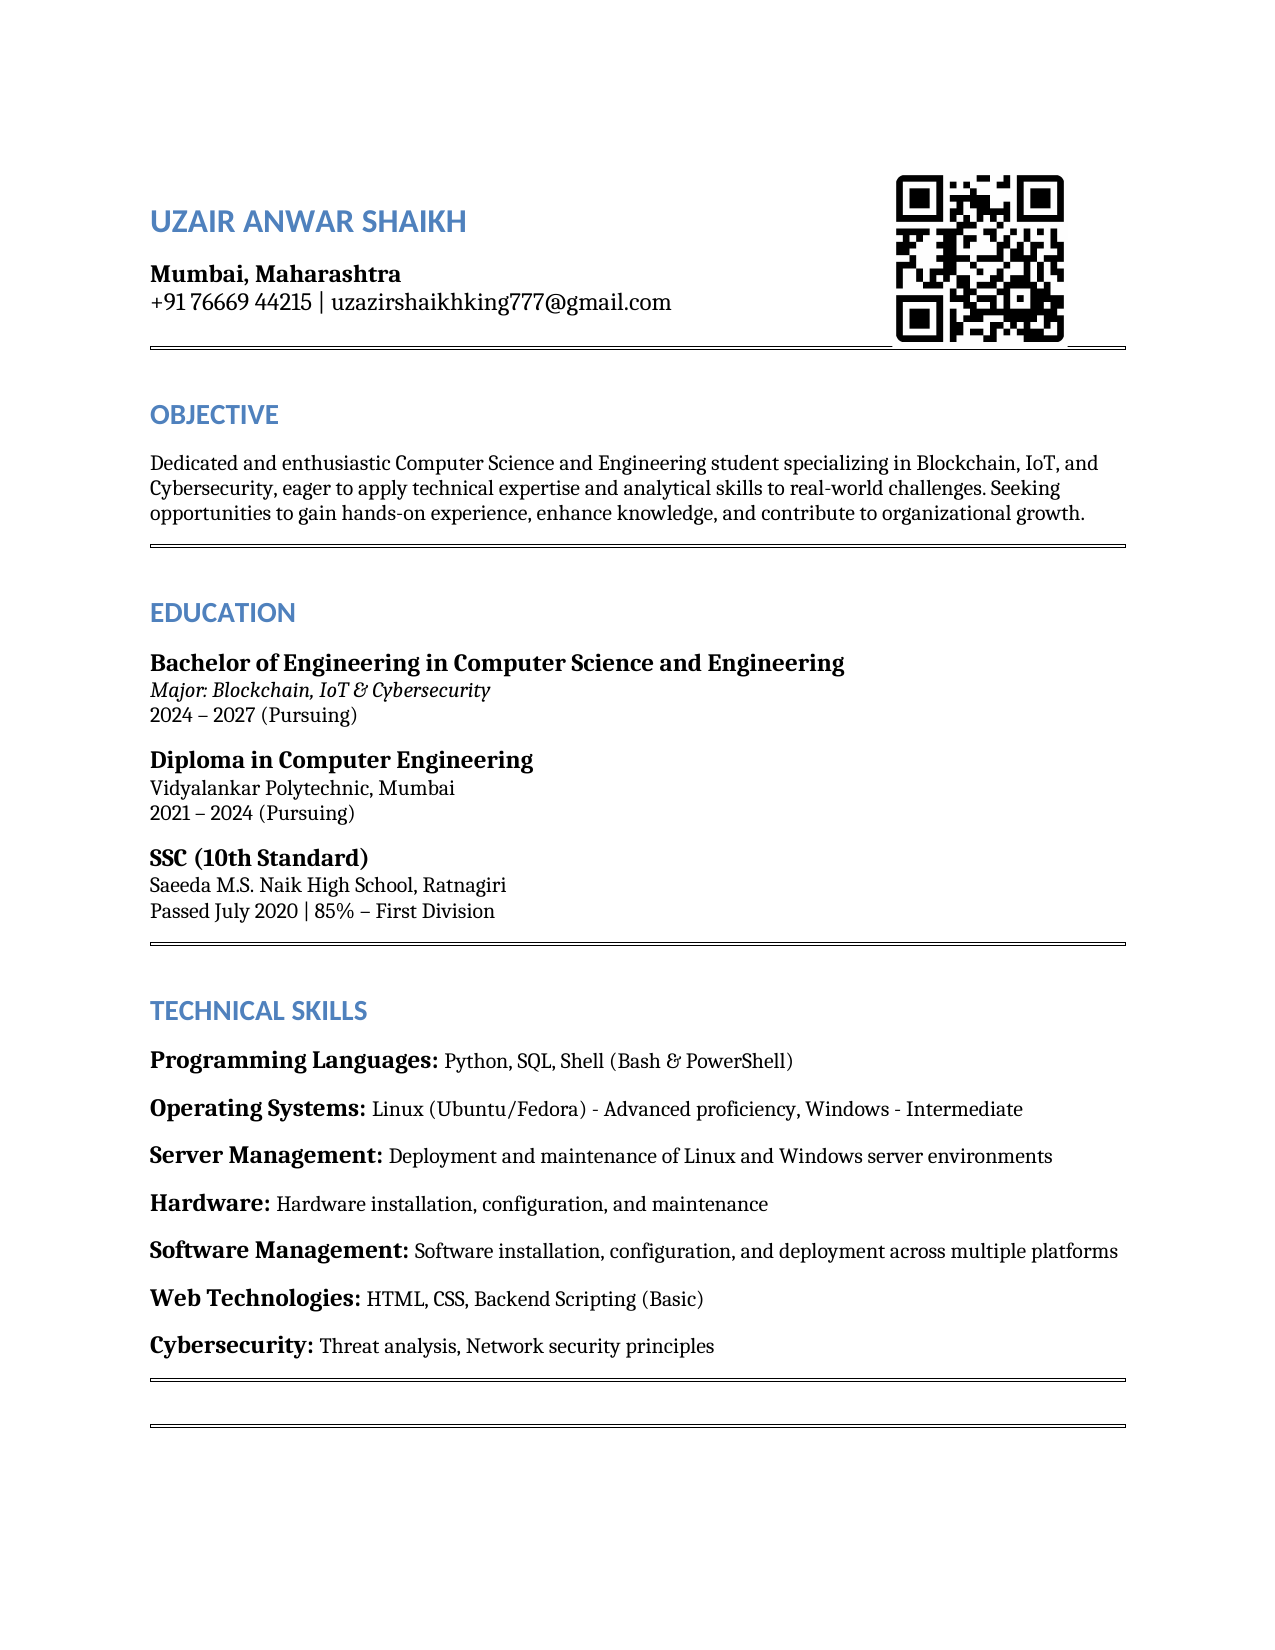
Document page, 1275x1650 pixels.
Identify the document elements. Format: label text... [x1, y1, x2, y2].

subtitle TECHNICAL SKILLS [150, 992, 1125, 1027]
text Server Management: Deployment and maintenance of Linux and Windows server environments [150, 1141, 1125, 1170]
text Web Technologies: HTML, CSS, Backend Scripting (Basic) [150, 1284, 1125, 1312]
text Diploma in Computer Engineering Vidyalankar Polytechnic, Mumbai 2021 – 2024 (Pursuing) [150, 746, 1125, 826]
text Dedicated and enthusiastic Computer Science and Engineering student specializing in Blockchain, IoT, and Cybersecurity, eager to apply technical expertise and analytical skills to real-world challenges. Seeking opportunities to gain hands-on experience, enhance knowledge, and contribute to organizational growth. [150, 450, 1125, 526]
text SSC (10th Standard) Saeeda M.S. Naik High School, Ratnagiri Passed July 2020 | 85% – First Division [150, 844, 1125, 923]
picture [892, 170, 1068, 347]
text [150, 350, 1125, 375]
text Programming Languages: Python, SQL, Shell (Bash & PowerShell) [150, 1046, 1125, 1075]
text Hardware: Hardware installation, configuration, and maintenance [150, 1189, 1125, 1217]
subtitle EDUCATION [150, 594, 1125, 630]
text Cybersecurity: Threat analysis, Network security principles [150, 1331, 1125, 1360]
subtitle UZAIR ANWAR SHAIKH [150, 200, 892, 241]
subtitle OBJECTIVE [150, 396, 1125, 431]
text Mumbai, Maharashtra +91 76669 44215 | uzazirshaikhking777@gmail.com [150, 259, 892, 346]
text Software Management: Software installation, configuration, and deployment across multiple platforms [150, 1236, 1125, 1265]
text Operating Systems: Linux (Ubuntu/Fedora) - Advanced proficiency, Windows - Intermediate [150, 1094, 1125, 1122]
subtitle [1068, 200, 1125, 241]
text Bachelor of Engineering in Computer Science and Engineering Major: Blockchain, IoT & Cybersecurity 2024 – 2027 (Pursuing) [150, 648, 1125, 728]
text [1068, 259, 1125, 346]
